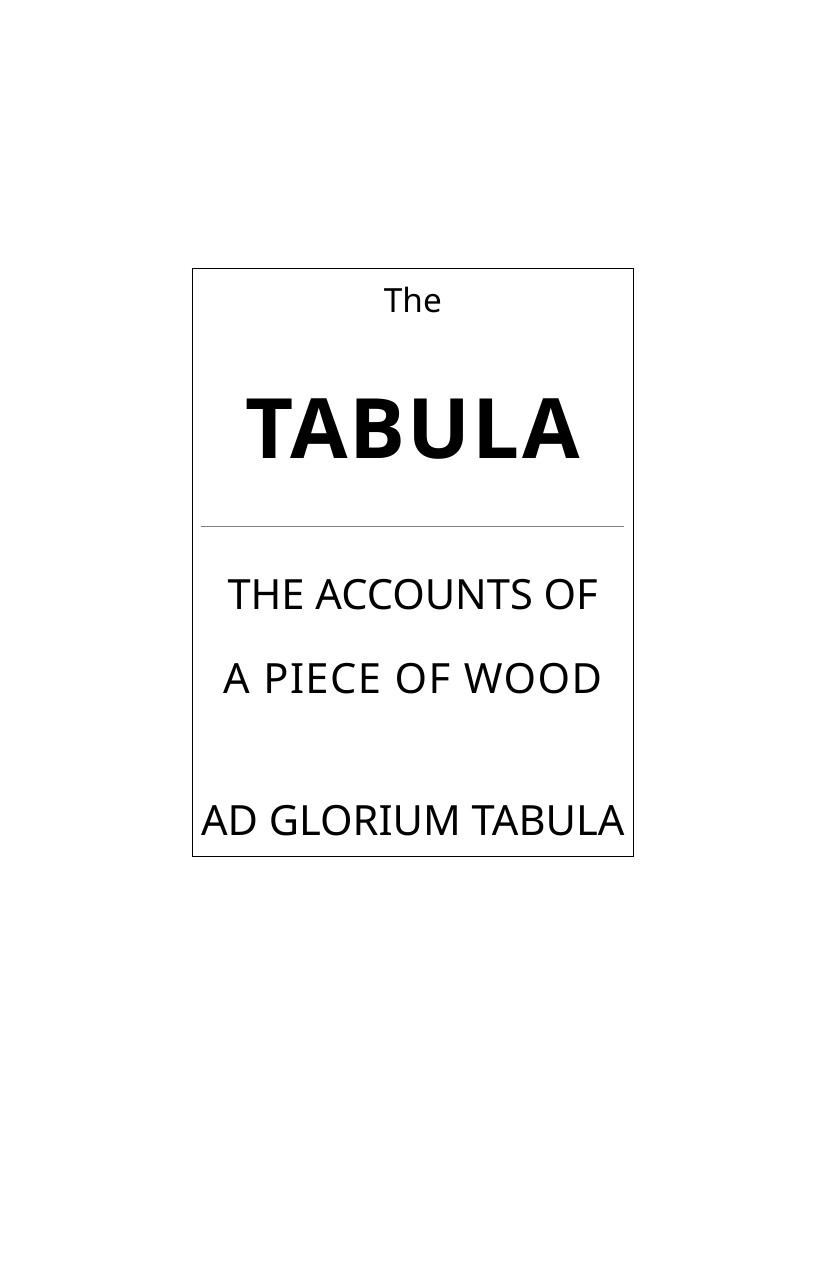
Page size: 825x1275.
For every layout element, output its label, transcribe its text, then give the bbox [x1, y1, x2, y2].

subtitle AD GLORIUM TABULA [201, 790, 624, 847]
title TABULA [201, 369, 624, 482]
text The [201, 277, 624, 322]
subtitle A PIECE OF WOOD [201, 648, 624, 705]
subtitle THE ACCOUNTS OF [201, 564, 624, 621]
